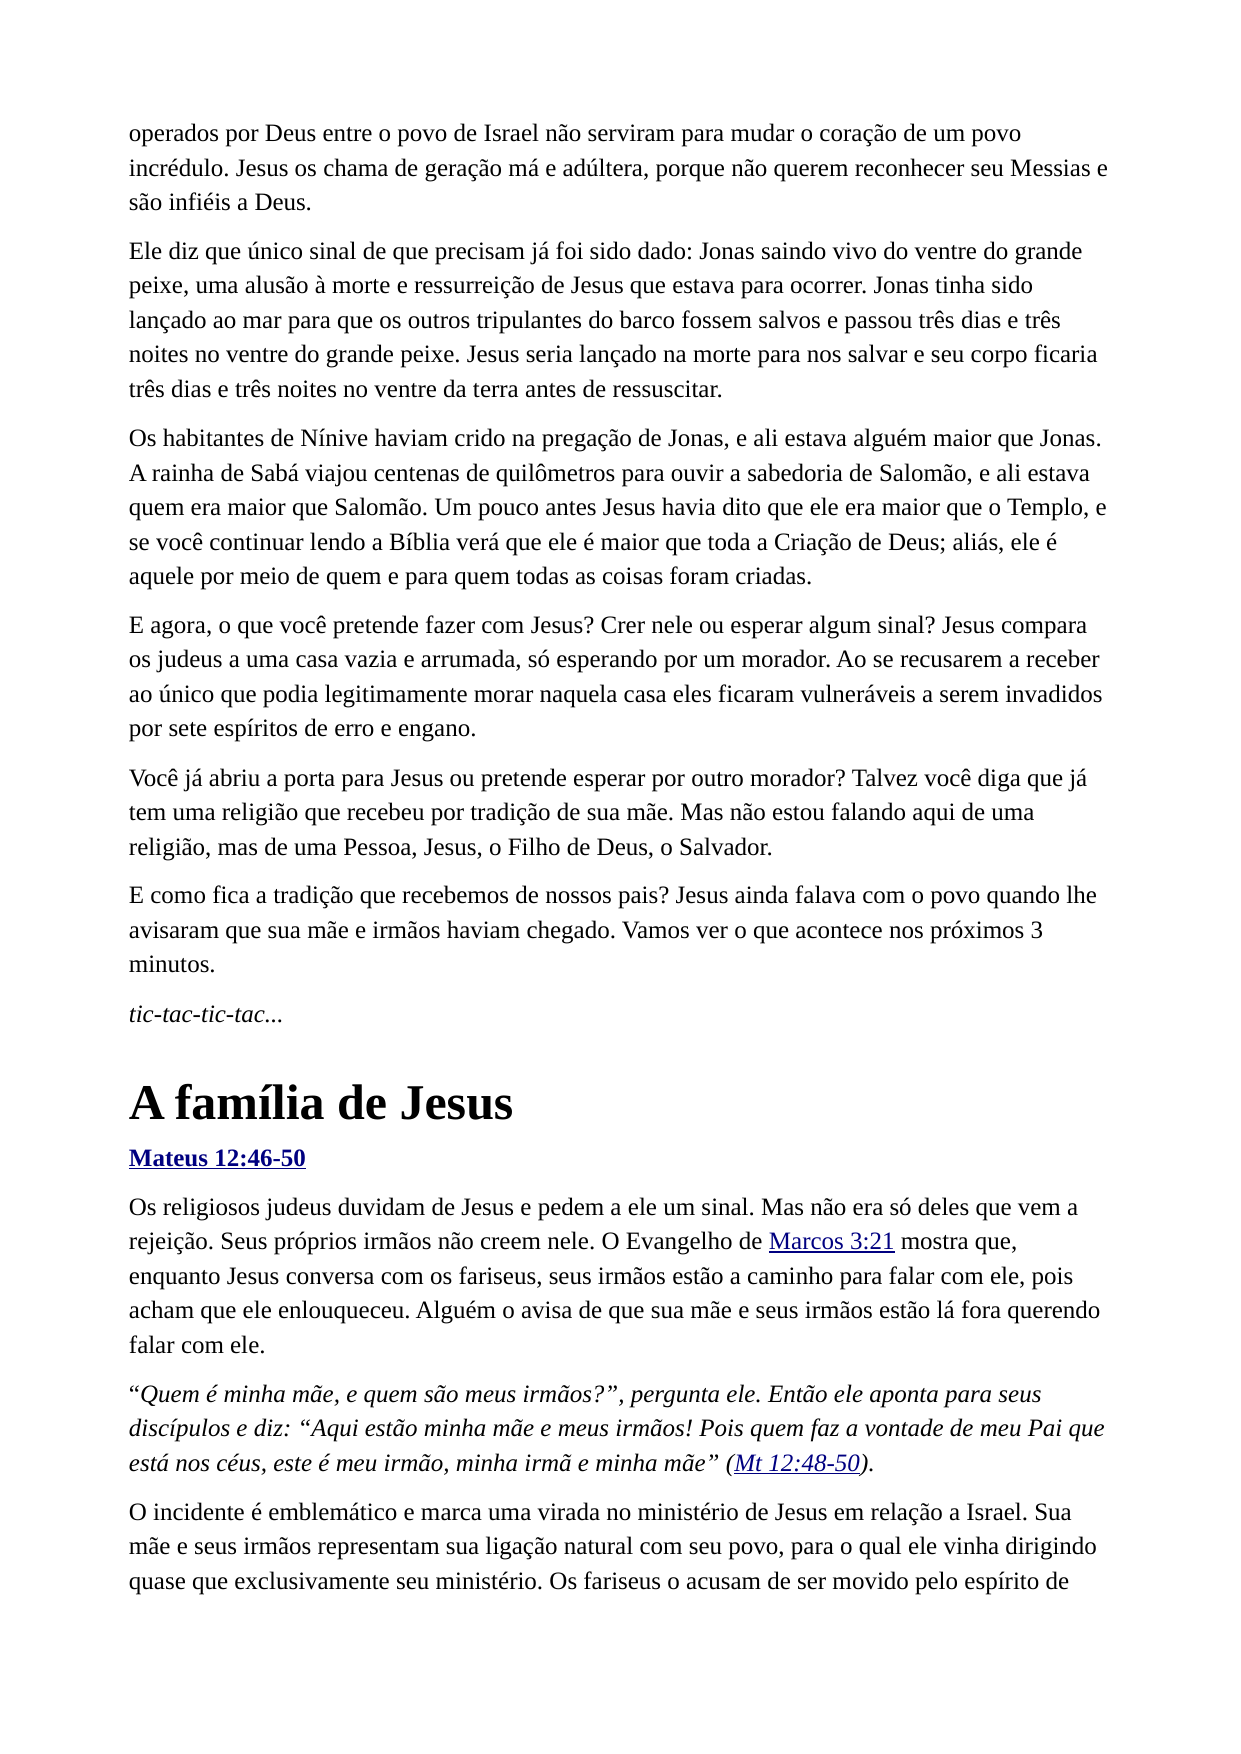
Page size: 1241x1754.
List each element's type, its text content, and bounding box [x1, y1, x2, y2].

text operados por Deus entre o povo de Israel não serviram para mudar o coração de um povo incrédulo. Jesus os chama de geração má e adúltera, porque não querem reconhecer seu Messias e são infiéis a Deus. [129, 118, 1111, 216]
text Os religiosos judeus duvidam de Jesus e pedem a ele um sinal. Mas não era só deles que vem a rejeição. Seus próprios irmãos não creem nele. O Evangelho de Marcos 3:21 mostra que, enquanto Jesus conversa com os fariseus, seus irmãos estão a caminho para falar com ele, pois acham que ele enlouqueceu. Alguém o avisa de que sua mãe e seus irmãos estão lá fora querendo falar com ele. [129, 1192, 1111, 1358]
text E como fica a tradição que recebemos de nossos pais? Jesus ainda falava com o povo quando lhe avisaram que sua mãe e irmãos haviam chegado. Vamos ver o que acontece nos próximos 3 minutos. [129, 881, 1111, 978]
text O incidente é emblemático e marca uma virada no ministério de Jesus em relação a Israel. Sua mãe e seus irmãos representam sua ligação natural com seu povo, para o qual ele vinha dirigindo quase que exclusivamente seu ministério. Os fariseus o acusam de ser movido pelo espírito de [129, 1497, 1111, 1594]
text Você já abriu a porta para Jesus ou pretende esperar por outro morador? Talvez você diga que já tem uma religião que recebeu por tradição de sua mãe. Mas não estou falando aqui de uma religião, mas de uma Pessoa, Jesus, o Filho de Deus, o Salvador. [129, 763, 1111, 860]
text Ele diz que único sinal de que precisam já foi sido dado: Jonas saindo vivo do ventre do grande peixe, uma alusão à morte e ressurreição de Jesus que estava para ocorrer. Jonas tinha sido lançado ao mar para que os outros tripulantes do barco fossem salvos e passou três dias e três noites no ventre do grande peixe. Jesus seria lançado na morte para nos salvar e seu corpo ficaria três dias e três noites no ventre da terra antes de ressuscitar. [129, 236, 1111, 403]
text tic-tac-tic-tac... [129, 999, 1111, 1027]
text “Quem é minha mãe, e quem são meus irmãos?”, pergunta ele. Então ele aponta para seus discípulos e diz: “Aqui estão minha mãe e meus irmãos! Pois quem faz a vontade de meu Pai que está nos céus, este é meu irmão, minha irmã e minha mãe” (Mt 12:48-50). [129, 1379, 1111, 1476]
subtitle A família de Jesus [129, 1073, 1111, 1130]
text Mateus 12:46-50 [129, 1143, 1111, 1171]
text E agora, o que você pretende fazer com Jesus? Crer nele ou esperar algum sinal? Jesus compara os judeus a uma casa vazia e arrumada, só esperando por um morador. Ao se recusarem a receber ao único que podia legitimamente morar naquela casa eles ficaram vulneráveis a serem invadidos por sete espíritos de erro e engano. [129, 610, 1111, 742]
text Os habitantes de Nínive haviam crido na pregação de Jonas, e ali estava alguém maior que Jonas. A rainha de Sabá viajou centenas de quilômetros para ouvir a sabedoria de Salomão, e ali estava quem era maior que Salomão. Um pouco antes Jesus havia dito que ele era maior que o Templo, e se você continuar lendo a Bíblia verá que ele é maior que toda a Criação de Deus; aliás, ele é aquele por meio de quem e para quem todas as coisas foram criadas. [129, 423, 1111, 590]
